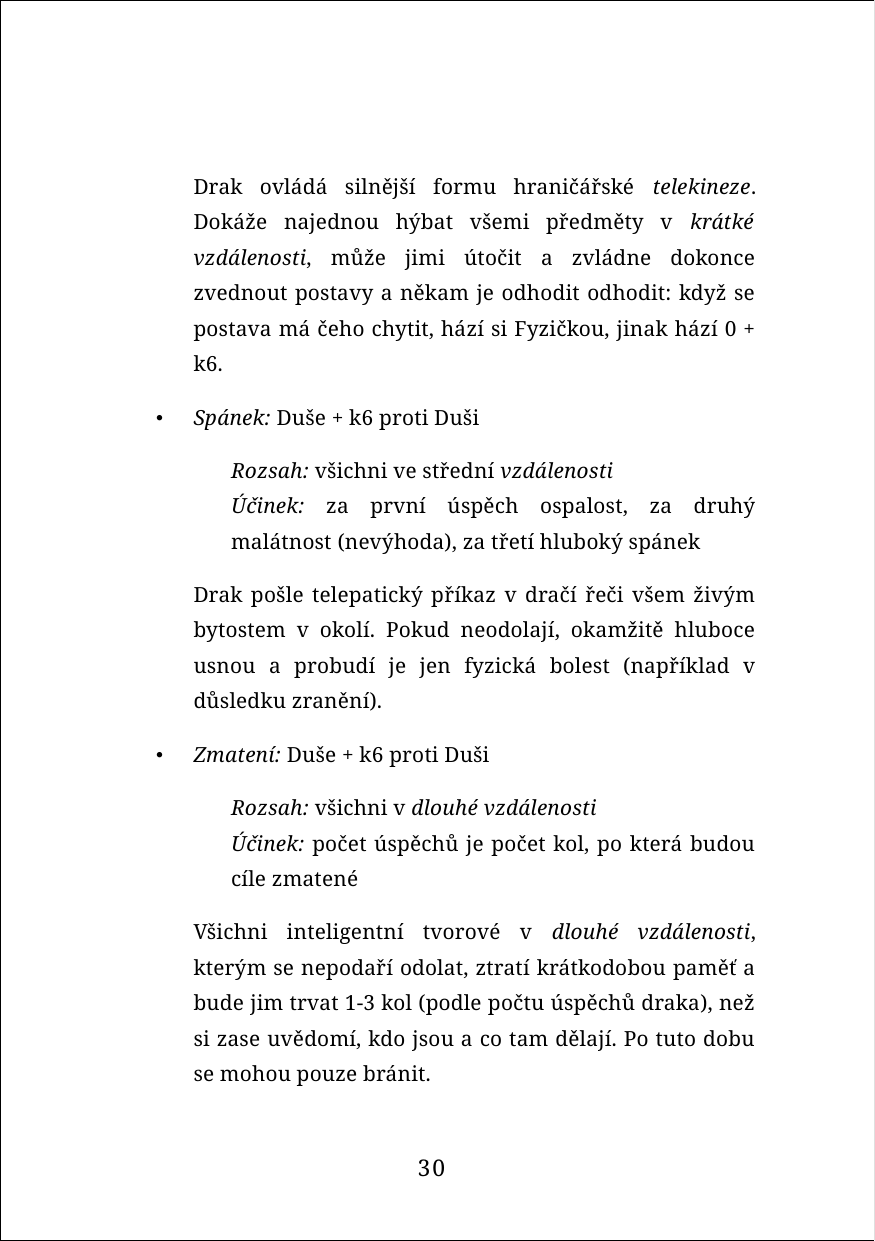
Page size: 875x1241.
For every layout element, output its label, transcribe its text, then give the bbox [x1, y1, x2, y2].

list Rozsah: všichni ve střední vzdálenosti Účinek: za první úspěch ospalost, za druhý malátnost (nevýhoda), za třetí hluboký spánek [193, 456, 756, 555]
list Zmatení: Duše + k6 proti Duši [156, 740, 756, 768]
list Spánek: Duše + k6 proti Duši [156, 403, 756, 431]
list Drak ovládá silnější formu hraničářské telekineze. Dokáže najednou hýbat všemi předměty v krátké vzdálenosti, může jimi útočit a zvládne dokonce zvednout postavy a někam je odhodit odhodit: když se postava má čeho chytit, hází si Fyzičkou, jinak hází 0 + k6. [156, 172, 756, 378]
list Všichni inteligentní tvorové v dlouhé vzdálenosti, kterým se nepodaří odolat, ztratí krátkodobou paměť a bude jim trvat 1-3 kol (podle počtu úspěchů draka), než si zase uvědomí, kdo jsou a co tam dělají. Po tuto dobu se mohou pouze bránit. [156, 917, 756, 1088]
list Drak pošle telepatický příkaz v dračí řeči všem živým bytostem v okolí. Pokud neodolají, okamžitě hluboce usnou a probudí je jen fyzická bolest (například v důsledku zranění). [156, 580, 756, 715]
list Rozsah: všichni v dlouhé vzdálenosti Účinek: počet úspěchů je počet kol, po která budou cíle zmatené [193, 793, 756, 893]
